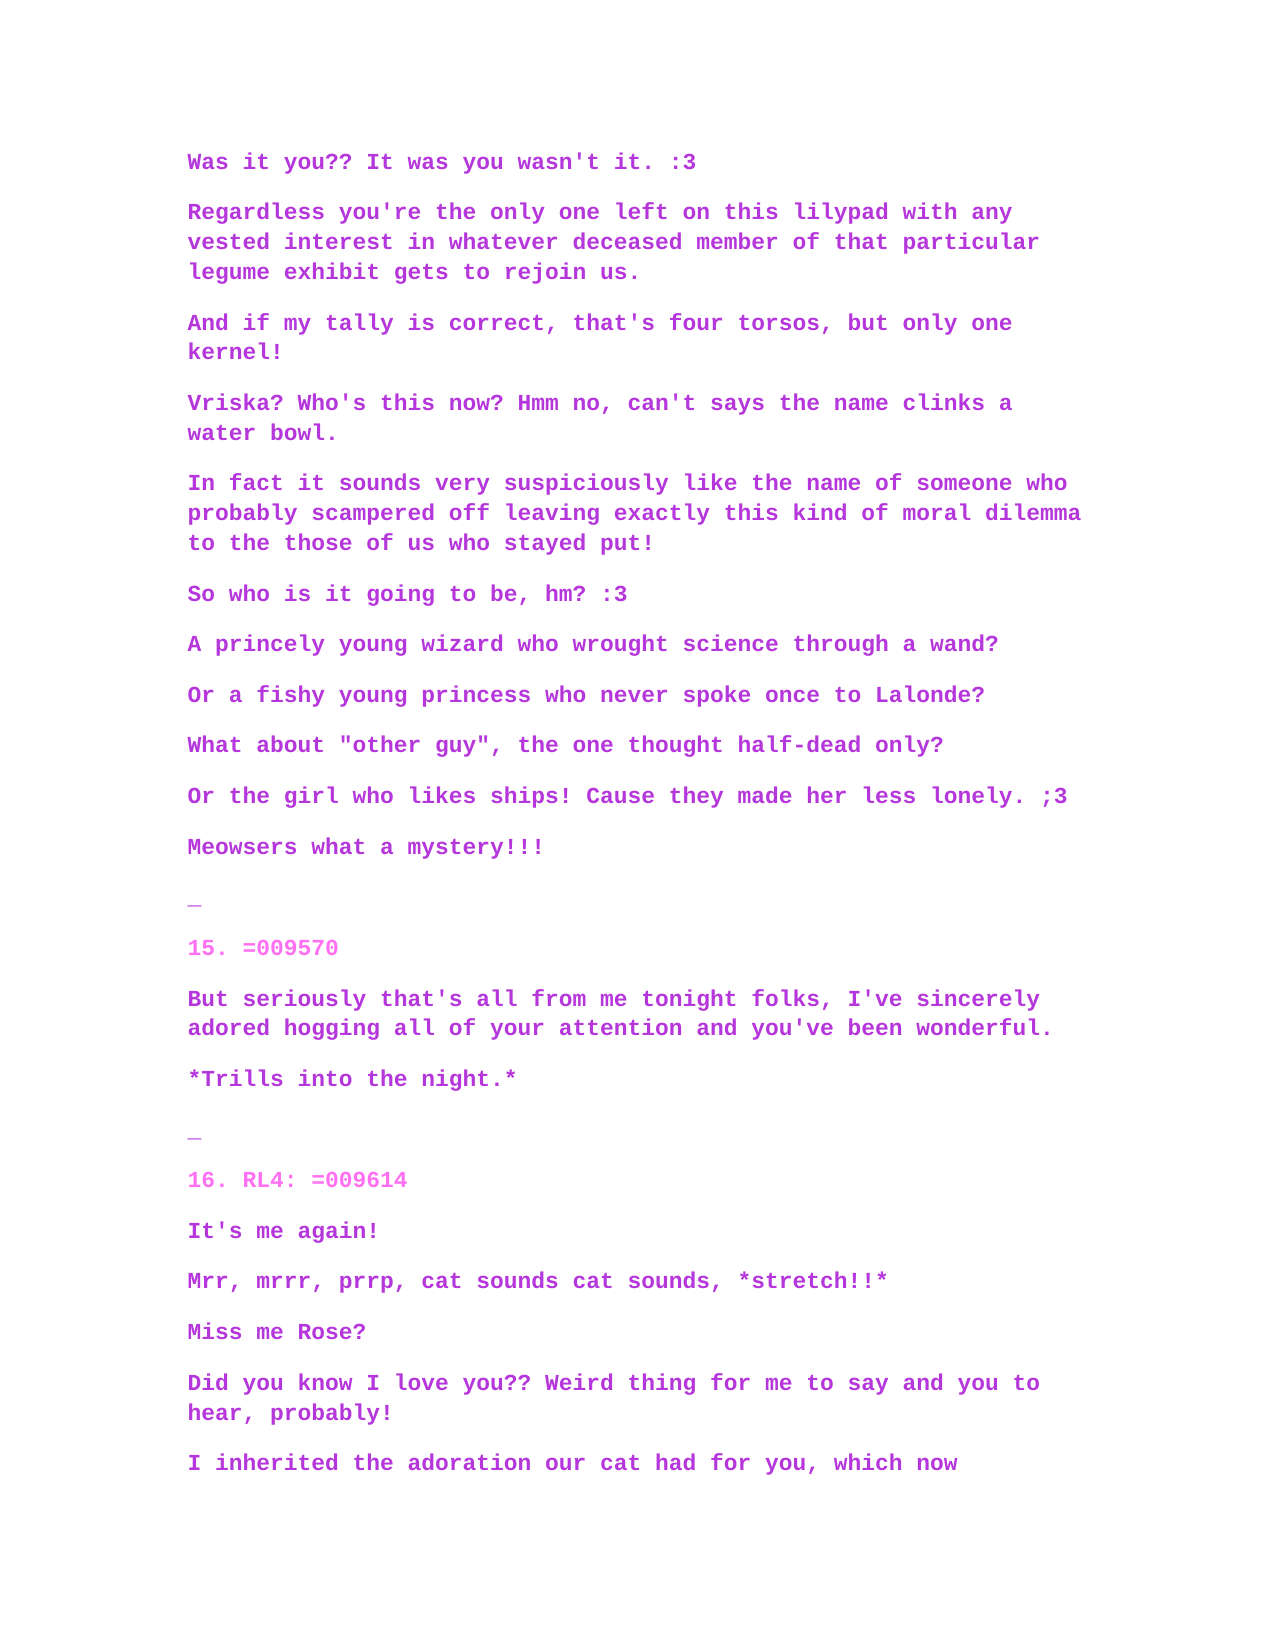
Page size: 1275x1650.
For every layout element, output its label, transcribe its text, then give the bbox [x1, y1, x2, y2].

text And if my tally is correct, that's four torsos, but only one kernel! [187, 311, 1087, 367]
text Was it you?? It was you wasn't it. :3 [187, 150, 1087, 176]
text It's me again! [187, 1219, 1087, 1245]
text Miss me Rose? [187, 1320, 1087, 1346]
text Or a fishy young princess who never spoke once to Lalonde? [187, 683, 1087, 709]
text But seriously that's all from me tonight folks, I've sincerely adored hogging all of your attention and you've been wonderful. [187, 987, 1087, 1043]
text 16. RL4: =009614 [187, 1168, 1087, 1194]
text What about "other guy", the one thought half-dead only? [187, 734, 1087, 760]
text Mrr, mrrr, prrp, cat sounds cat sounds, *stretch!!* [187, 1270, 1087, 1296]
text 15. =009570 [187, 936, 1087, 962]
text Meowsers what a mystery!!! [187, 835, 1087, 861]
text Regardless you're the only one left on this lilypad with any vested interest in whatever deceased member of that particular legume exhibit gets to rejoin us. [187, 201, 1087, 286]
text *Trills into the night.* [187, 1067, 1087, 1093]
text Vriska? Who's this now? Hmm no, can't says the name clinks a water bowl. [187, 391, 1087, 447]
text So who is it going to be, hm? :3 [187, 582, 1087, 608]
text In fact it sounds very suspiciously like the name of someone who probably scampered off leaving exactly this kind of moral dilemma to the those of us who stayed put! [187, 472, 1087, 557]
text Or the girl who likes ships! Cause they made her less lonely. ;3 [187, 784, 1087, 810]
text _ [187, 1118, 1087, 1144]
text _ [187, 886, 1087, 912]
text Did you know I love you?? Weird thing for me to say and you to hear, probably! [187, 1371, 1087, 1427]
text A princely young wizard who wrought science through a wand? [187, 632, 1087, 658]
text I inherited the adoration our cat had for you, which now [187, 1451, 1087, 1477]
